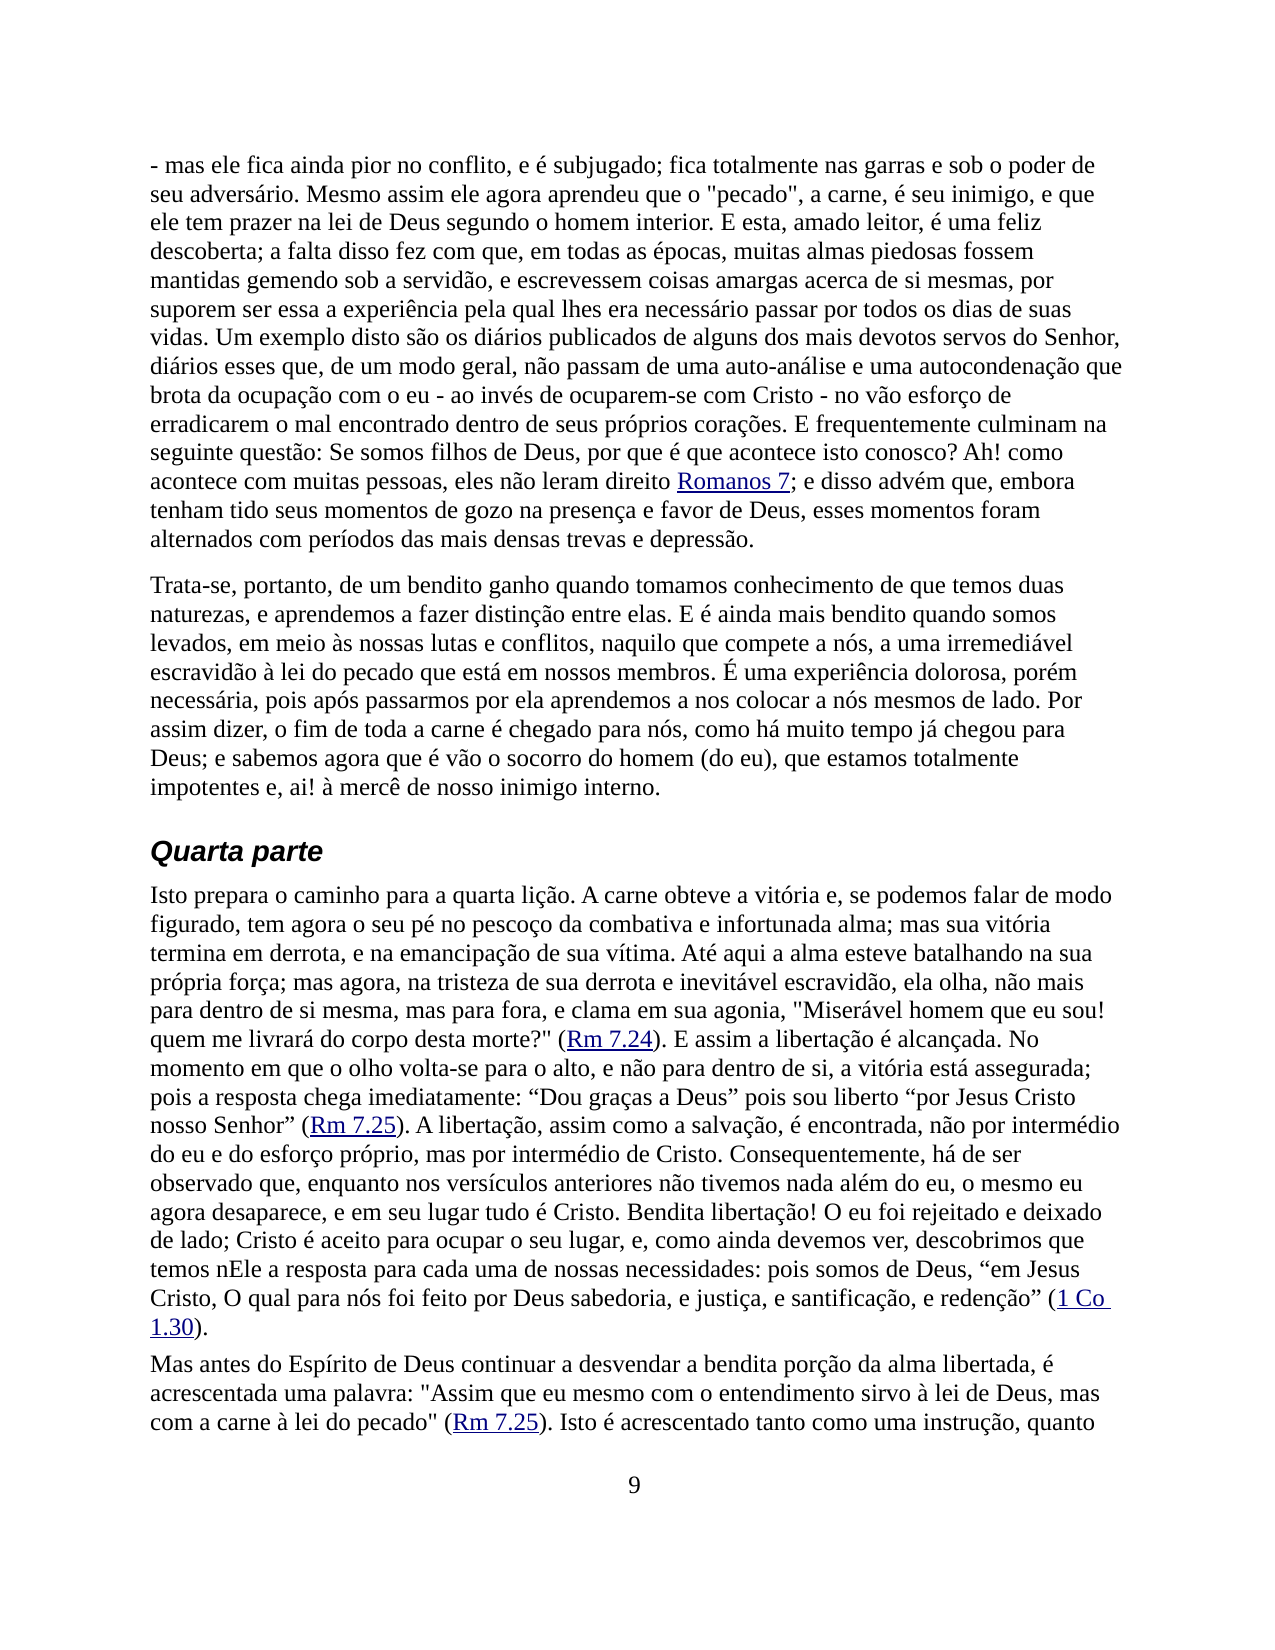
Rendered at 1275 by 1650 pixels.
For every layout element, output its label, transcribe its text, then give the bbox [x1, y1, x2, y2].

text - mas ele fica ainda pior no conflito, e é subjugado; fica totalmente nas garras e sob o poder de seu adversário. Mesmo assim ele agora aprendeu que o "pecado", a carne, é seu inimigo, e que ele tem prazer na lei de Deus segundo o homem interior. E esta, amado leitor, é uma feliz descoberta; a falta disso fez com que, em todas as épocas, muitas almas piedosas fossem mantidas gemendo sob a servidão, e escrevessem coisas amargas acerca de si mesmas, por suporem ser essa a experiência pela qual lhes era necessário passar por todos os dias de suas vidas. Um exemplo disto são os diários publicados de alguns dos mais devotos servos do Senhor, diários esses que, de um modo geral, não passam de uma auto-análise e uma autocondenação que brota da ocupação com o eu - ao invés de ocuparem-se com Cristo - no vão esforço de erradicarem o mal encontrado dentro de seus próprios corações. E frequentemente culminam na seguinte questão: Se somos filhos de Deus, por que é que acontece isto conosco? Ah! como acontece com muitas pessoas, eles não leram direito Romanos 7; e disso advém que, embora tenham tido seus momentos de gozo na presença e favor de Deus, esses momentos foram alternados com períodos das mais densas trevas e depressão. [150, 150, 1125, 552]
text Isto prepara o caminho para a quarta lição. A carne obteve a vitória e, se podemos falar de modo figurado, tem agora o seu pé no pescoço da combativa e infortunada alma; mas sua vitória termina em derrota, e na emancipação de sua vítima. Até aqui a alma esteve batalhando na sua própria força; mas agora, na tristeza de sua derrota e inevitável escravidão, ela olha, não mais para dentro de si mesma, mas para fora, e clama em sua agonia, "Miserável homem que eu sou! quem me livrará do corpo desta morte?" (Rm 7.24). E assim a libertação é alcançada. No momento em que o olho volta-se para o alto, e não para dentro de si, a vitória está assegurada; pois a resposta chega imediatamente: “Dou graças a Deus” pois sou liberto “por Jesus Cristo nosso Senhor” (Rm 7.25). A libertação, assim como a salvação, é encontrada, não por intermédio do eu e do esforço próprio, mas por intermédio de Cristo. Consequentemente, há de ser observado que, enquanto nos versículos anteriores não tivemos nada além do eu, o mesmo eu agora desaparece, e em seu lugar tudo é Cristo. Bendita libertação! O eu foi rejeitado e deixado de lado; Cristo é aceito para ocupar o seu lugar, e, como ainda devemos ver, descobrimos que temos nEle a resposta para cada uma de nossas necessidades: pois somos de Deus, “em Jesus Cristo, O qual para nós foi feito por Deus sabedoria, e justiça, e santificação, e redenção” (1 Co 1.30). [150, 880, 1125, 1340]
text Mas antes do Espírito de Deus continuar a desvendar a bendita porção da alma libertada, é acrescentada uma palavra: "Assim que eu mesmo com o entendimento sirvo à lei de Deus, mas com a carne à lei do pecado" (Rm 7.25). Isto é acrescentado tanto como uma instrução, quanto [150, 1349, 1125, 1436]
subtitle Quarta parte [150, 834, 1125, 868]
text Trata-se, portanto, de um bendito ganho quando tomamos conhecimento de que temos duas naturezas, e aprendemos a fazer distinção entre elas. E é ainda mais bendito quando somos levados, em meio às nossas lutas e conflitos, naquilo que compete a nós, a uma irremediável escravidão à lei do pecado que está em nossos membros. É uma experiência dolorosa, porém necessária, pois após passarmos por ela aprendemos a nos colocar a nós mesmos de lado. Por assim dizer, o fim de toda a carne é chegado para nós, como há muito tempo já chegou para Deus; e sabemos agora que é vão o socorro do homem (do eu), que estamos totalmente impotentes e, ai! à mercê de nosso inimigo interno. [150, 570, 1125, 800]
